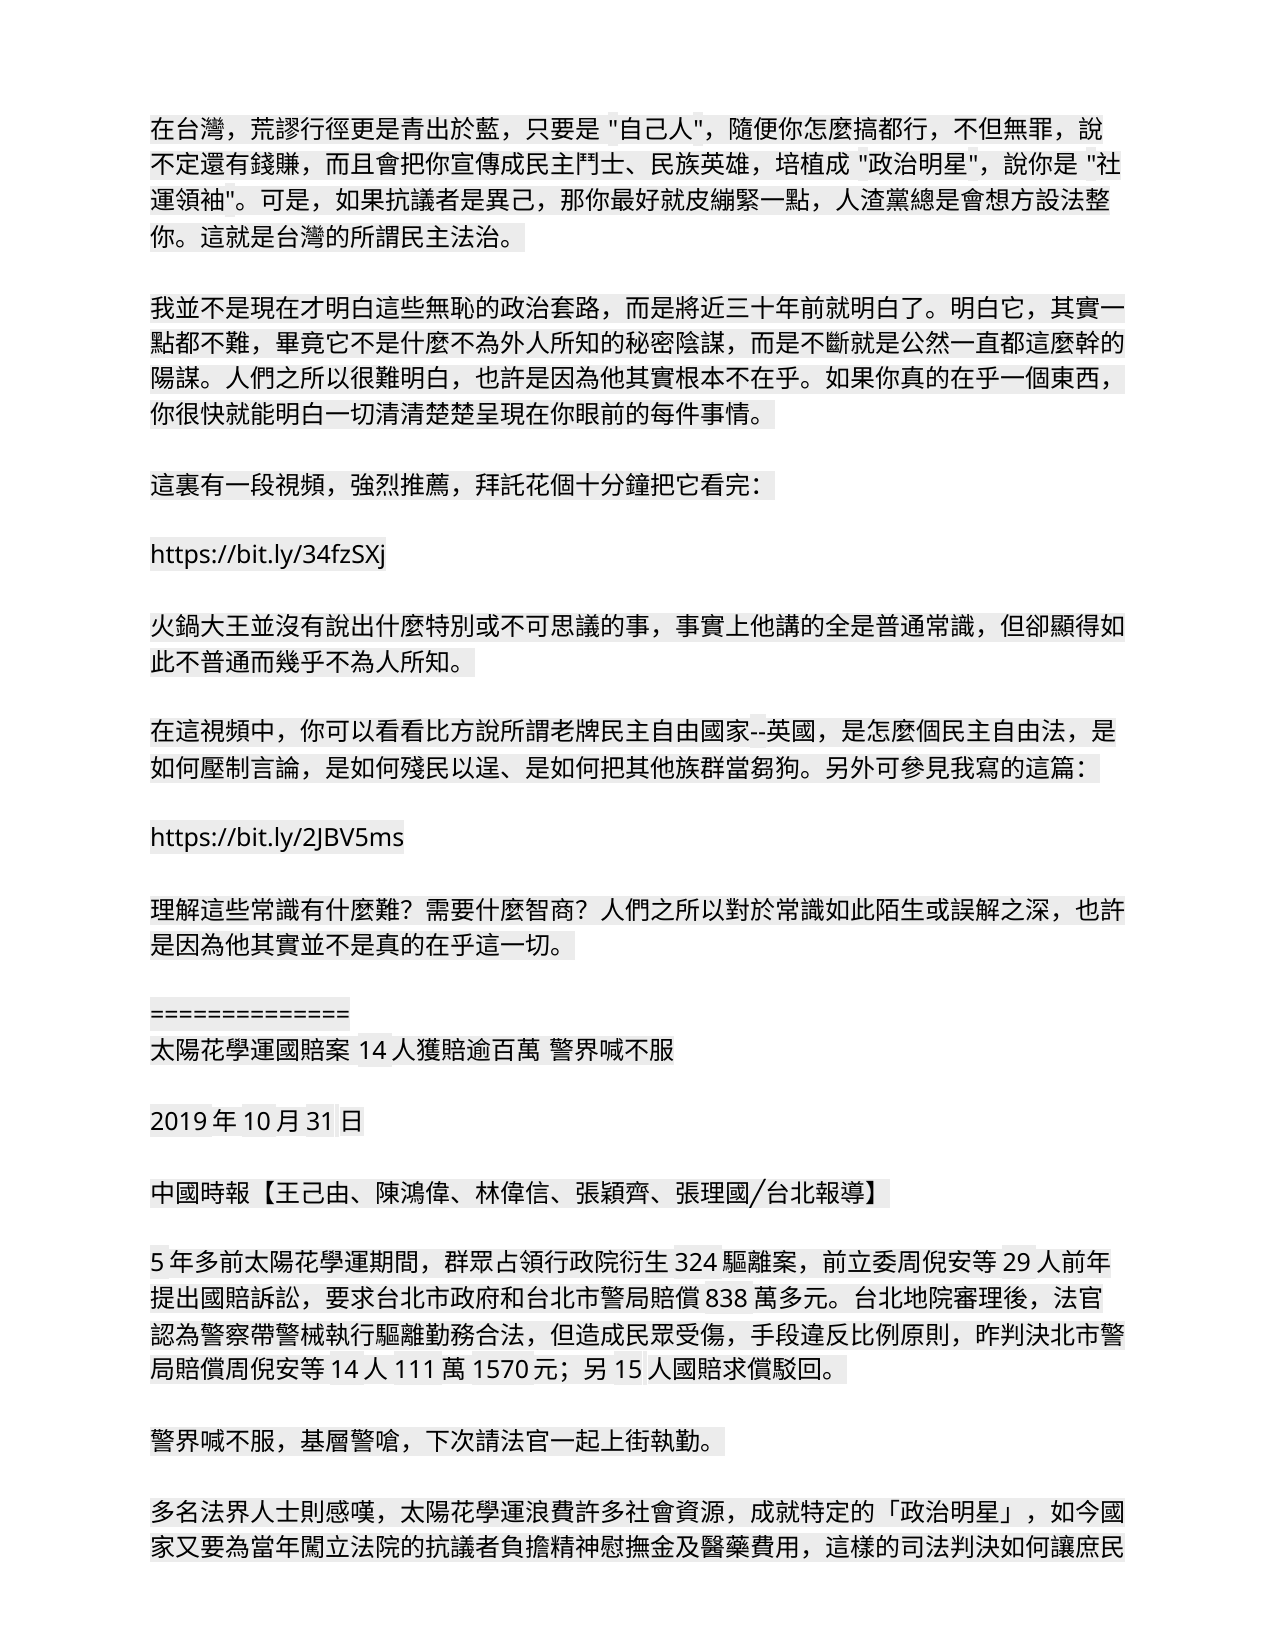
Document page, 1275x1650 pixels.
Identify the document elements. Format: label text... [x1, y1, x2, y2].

text 卡韓政變 (191)：普通常識為何如此不普通？ 陳真 2019.10. 31. 差不多25年前，也就是1994-1995年左右。有一天，途經某家郵局，看到十幾個像流氓那樣的人，開著一輛民進黨的宣傳車(我那時已經退黨)，在某家郵局面前，把擴音器開到最大音量，高聲叫罵一些固定台詞，例如 "咱台灣郎、伊外省郎如何如何" 之類，一邊叫罵三字經，一邊丟雞蛋，郵局嚇得把整個鐵門拉下來，停止營業。帶頭者我認識，不但認識，而且曾經是負責整我的一個國民黨特務。但是，這混蛋搖身一變，居然變成民進黨戰將。 我在那個圈子許多年，對於這類選舉伎倆，向來非常反感，厭惡到極點。但是，這類講究衝撞抗爭、展現 "勇敢的台灣人精神" 之選舉伎倆向來卻十分有效。果然，這個由藍轉綠的國民黨特務，後來就代表民進黨，當選了中央民意代表。 民進黨這樣一種文化，歷久彌新，花樣層出不窮，至今依舊有效。比方說，時序進入九零年代，隨著政治開放，各種所謂社運早已全面變質，成為黨的附隨組織，變成一種個人政治權位的晉身階與敲門磚；執行方法類似，強調為國為民，強調所謂理想，然後抗爭，唱高調，包圍這個，包圍那個，然後知名度有了，就投入選舉或成為黨工，宣稱說是為了人民決定做出更大的犧牲奉獻，宣稱 "台灣不能輸"，捨我其誰，我不入地獄，誰入地獄。 總之就是抓緊各種曝光機會，最好能成為政治或 "社運" 明星，然後就是權位在握，吃香喝辣，上下其手，雞犬昇天，一家都是董事長，一家都是民意代表，一家都是大官小官。然後呢，然後就是把所有過去自己所批評的一切醜陋行徑，全部變本加厲做一遍，或是把過去自己所要求的各種理想，以一種更惡劣更卑鄙的方式一一糟蹋一遍。為什麼呢？因為 "台灣不能輸"，因為萬惡的共匪隨時要傷害我們，因為台灣要獨立。 台灣的政治表面上好像很複雜，其實不然，就跟好萊塢電影一樣，演來演去全是套公式，什麼時候該哭該笑、該吶喊該抗爭，全有著一番固定套路。而且，吃喝路徑往往採師徒制，只要跟對了師父，很快就能輪到你當董事長，輪到你上台救國救民愛台灣。想不到，原來抗爭也能有錢賺。 底下這個視頻我曾經貼過： https://bit.ly/2VCDi3x 這個美國人講得很對，香港那樣一種暴動，倘若發生在美國，肯定會使用 "幾萬倍以上的武力"，"射出幾千倍以上的子彈"，不知道要打死多少條人命。但是，異常溫和的港警，卻反而被世界主流媒體給抹黑成魔鬼惡警似的，甚至連 "反人道戰爭罪行" 的指控都有，非常荒唐。 在台灣，荒謬行徑更是青出於藍，只要是 "自己人"，隨便你怎麼搞都行，不但無罪，說不定還有錢賺，而且會把你宣傳成民主鬥士、民族英雄，培植成 "政治明星"，說你是 "社運領袖"。可是，如果抗議者是異己，那你最好就皮繃緊一點，人渣黨總是會想方設法整你。這就是台灣的所謂民主法治。 我並不是現在才明白這些無恥的政治套路，而是將近三十年前就明白了。明白它，其實一點都不難，畢竟它不是什麼不為外人所知的秘密陰謀，而是不斷就是公然一直都這麼幹的陽謀。人們之所以很難明白，也許是因為他其實根本不在乎。如果你真的在乎一個東西，你很快就能明白一切清清楚楚呈現在你眼前的每件事情。 這裏有一段視頻，強烈推薦，拜託花個十分鐘把它看完： https://bit.ly/34fzSXj 火鍋大王並沒有說出什麼特別或不可思議的事，事實上他講的全是普通常識，但卻顯得如此不普通而幾乎不為人所知。 在這視頻中，你可以看看比方說所謂老牌民主自由國家--英國，是怎麼個民主自由法，是如何壓制言論，是如何殘民以逞、是如何把其他族群當芻狗。另外可參見我寫的這篇： https://bit.ly/2JBV5ms 理解這些常識有什麼難？需要什麼智商？人們之所以對於常識如此陌生或誤解之深，也許是因為他其實並不是真的在乎這一切。 ============== 太陽花學運國賠案 14人獲賠逾百萬 警界喊不服 2019年10月31日 中國時報【王己由、陳鴻偉、林偉信、張穎齊、張理國╱台北報導】 5年多前太陽花學運期間，群眾占領行政院衍生324驅離案，前立委周倪安等29人前年提出國賠訴訟，要求台北市政府和台北市警局賠償838萬多元。台北地院審理後，法官認為警察帶警械執行驅離勤務合法，但造成民眾受傷，手段違反比例原則，昨判決北市警局賠償周倪安等14人111萬1570元；另15人國賠求償駁回。 警界喊不服，基層警嗆，下次請法官一起上街執勤。 多名法界人士則感嘆，太陽花學運浪費許多社會資源，成就特定的「政治明星」，如今國家又要為當年闖立法院的抗議者負擔精神慰撫金及醫藥費用，這樣的司法判決如何讓庶民信服。 [150, 75, 1125, 1562]
